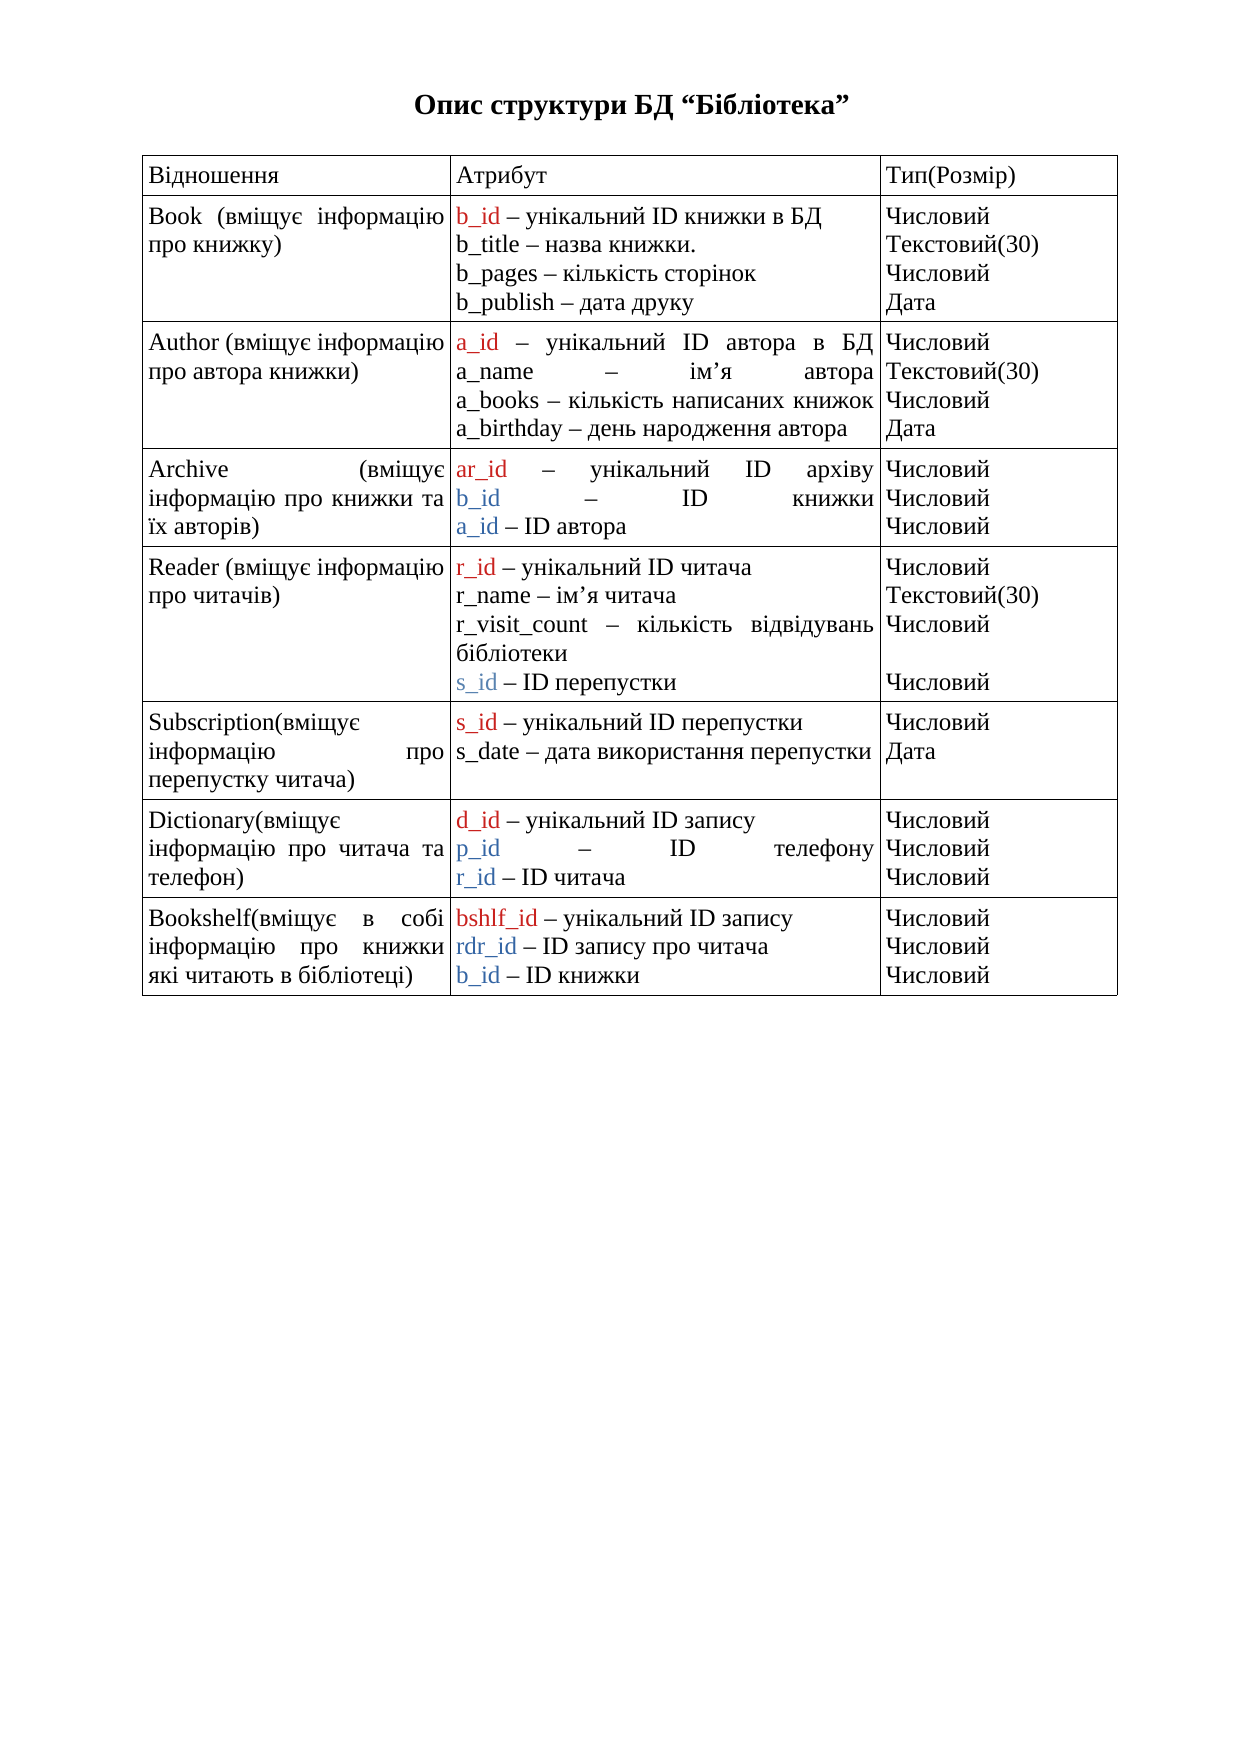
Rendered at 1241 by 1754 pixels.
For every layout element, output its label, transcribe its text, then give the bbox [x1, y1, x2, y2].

table_cell Числовий Числовий Числовий [881, 449, 1117, 546]
table_cell Числовий Числовий Числовий [881, 898, 1117, 995]
table_cell s_id – унікальний ID перепустки s_date – дата використання перепустки [451, 702, 880, 799]
table_cell Dictionary(вміщує інформацію про читача та телефон) [143, 800, 450, 897]
table_cell Числовий Текстовий(30) Числовий Дата [881, 196, 1117, 321]
table_cell Archive (вміщує інформацію про книжки та їх авторів) [143, 449, 450, 546]
table_cell a_id – унікальний ID автора в БД a_name – ім’я автора a_books – кількість написаних книжок a_birthday – день народження автора [451, 322, 880, 448]
table_header Атрибут [451, 156, 880, 195]
table_cell Book (вміщує інформацію про книжку) [143, 196, 450, 321]
table_cell bshlf_id – унікальний ID запису rdr_id – ID запису про читача b_id – ID книжки [451, 898, 880, 995]
table_header Тип(Розмір) [881, 156, 1117, 195]
table_cell r_id – унікальний ID читача r_name – ім’я читача r_visit_count – кількість відвідувань бібліотеки s_id – ID перепустки [451, 547, 880, 701]
table_header Відношення [143, 156, 450, 195]
table_cell b_id – унікальний ID книжки в БД b_title – назва книжки. b_pages – кількість сторінок b_publish – дата друку [451, 196, 880, 321]
table_cell Числовий Дата [881, 702, 1117, 799]
table_cell Числовий Числовий Числовий [881, 800, 1117, 897]
text Опис структури БД “Бібліотека” [142, 87, 1121, 121]
table_cell Bookshelf(вміщує в собі інформацію про книжки які читають в бібліотеці) [143, 898, 450, 995]
table_cell ar_id – унікальний ID архіву b_id – ID книжки a_id – ID автора [451, 449, 880, 546]
table_cell Author (вміщує інформацію про автора книжки) [143, 322, 450, 448]
table_cell Reader (вміщує інформацію про читачів) [143, 547, 450, 701]
table_cell Числовий Текстовий(30) Числовий Дата [881, 322, 1117, 448]
table_cell Subscription(вміщує інформацію про перепустку читача) [143, 702, 450, 799]
table_cell Числовий Текстовий(30) Числовий Числовий [881, 547, 1117, 701]
table_cell d_id – унікальний ID запису p_id – ID телефону r_id – ID читача [451, 800, 880, 897]
